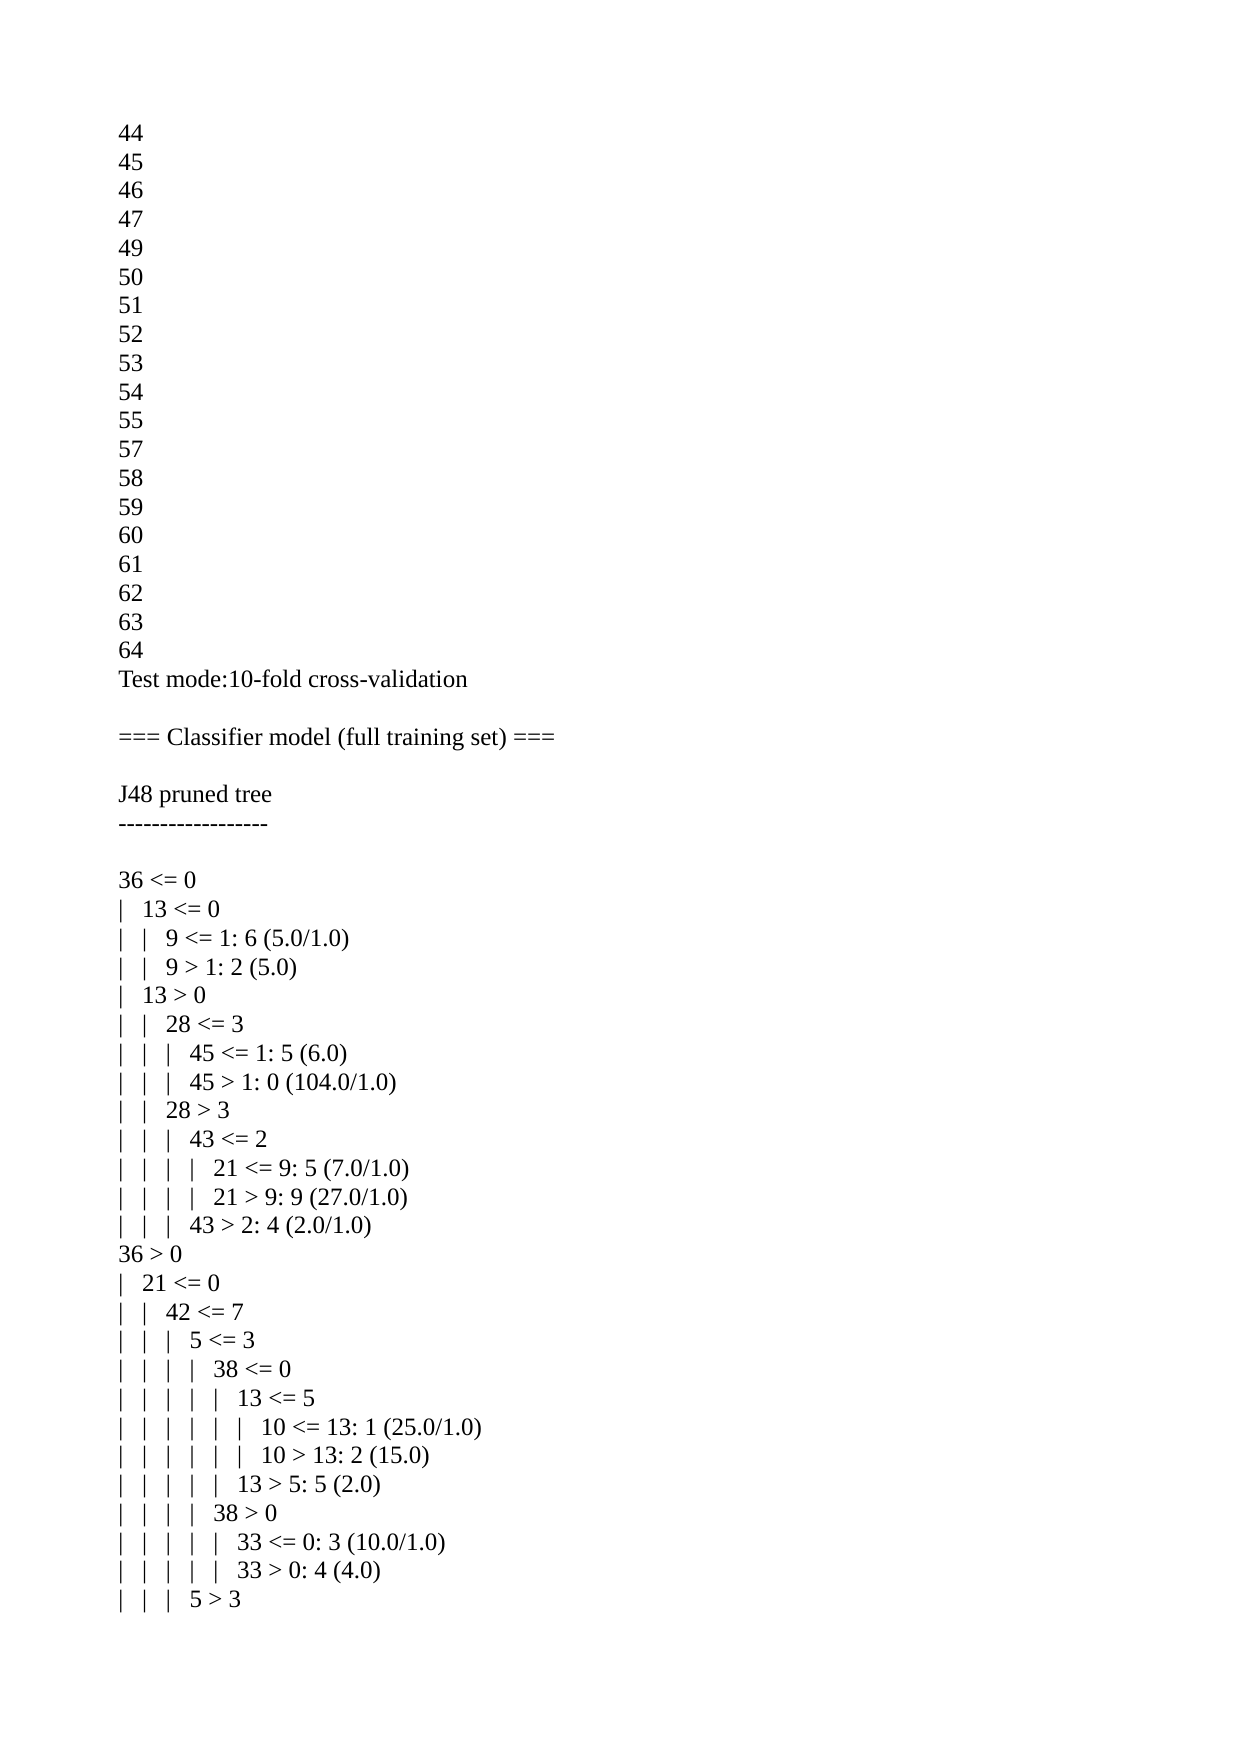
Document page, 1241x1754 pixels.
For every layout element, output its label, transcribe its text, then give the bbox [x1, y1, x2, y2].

text | | | | | 13 > 5: 5 (2.0) [118, 1469, 1122, 1498]
text 57 [118, 434, 1122, 463]
text | | 9 > 1: 2 (5.0) [118, 952, 1122, 981]
text 47 [118, 204, 1122, 233]
text === Classifier model (full training set) === [118, 722, 1122, 751]
text | | | 43 <= 2 [118, 1124, 1122, 1153]
text | | | 5 > 3 [118, 1584, 1122, 1613]
text | | 28 <= 3 [118, 1009, 1122, 1038]
text 45 [118, 147, 1122, 176]
text 63 [118, 607, 1122, 636]
text | | | | | 33 <= 0: 3 (10.0/1.0) [118, 1527, 1122, 1556]
text | | | 5 <= 3 [118, 1326, 1122, 1354]
text | 13 <= 0 [118, 894, 1122, 923]
text 50 [118, 262, 1122, 291]
text | | | 45 <= 1: 5 (6.0) [118, 1038, 1122, 1067]
text | | | 45 > 1: 0 (104.0/1.0) [118, 1067, 1122, 1096]
text 51 [118, 291, 1122, 319]
text Test mode:10-fold cross-validation [118, 664, 1122, 693]
text 59 [118, 492, 1122, 521]
text 53 [118, 348, 1122, 377]
text 60 [118, 521, 1122, 549]
text 46 [118, 176, 1122, 204]
text | | | | | 13 <= 5 [118, 1383, 1122, 1412]
text 36 <= 0 [118, 866, 1122, 894]
text | | | | 21 > 9: 9 (27.0/1.0) [118, 1182, 1122, 1211]
text 58 [118, 463, 1122, 492]
text J48 pruned tree [118, 779, 1122, 808]
text | | | | 38 > 0 [118, 1498, 1122, 1527]
text | | | | | | 10 <= 13: 1 (25.0/1.0) [118, 1412, 1122, 1441]
text | 21 <= 0 [118, 1268, 1122, 1297]
text | | | | 21 <= 9: 5 (7.0/1.0) [118, 1153, 1122, 1182]
text | | | | | | 10 > 13: 2 (15.0) [118, 1441, 1122, 1469]
text 62 [118, 578, 1122, 607]
text | | 9 <= 1: 6 (5.0/1.0) [118, 923, 1122, 952]
text | | 28 > 3 [118, 1096, 1122, 1124]
text | | | 43 > 2: 4 (2.0/1.0) [118, 1211, 1122, 1239]
text 61 [118, 549, 1122, 578]
text | 13 > 0 [118, 981, 1122, 1009]
text 52 [118, 319, 1122, 348]
text 49 [118, 233, 1122, 262]
text 44 [118, 118, 1122, 147]
text 36 > 0 [118, 1239, 1122, 1268]
text 55 [118, 406, 1122, 434]
text ------------------ [118, 808, 1122, 837]
text | | | | | 33 > 0: 4 (4.0) [118, 1556, 1122, 1584]
text 64 [118, 636, 1122, 664]
text | | | | 38 <= 0 [118, 1354, 1122, 1383]
text | | 42 <= 7 [118, 1297, 1122, 1326]
text 54 [118, 377, 1122, 406]
